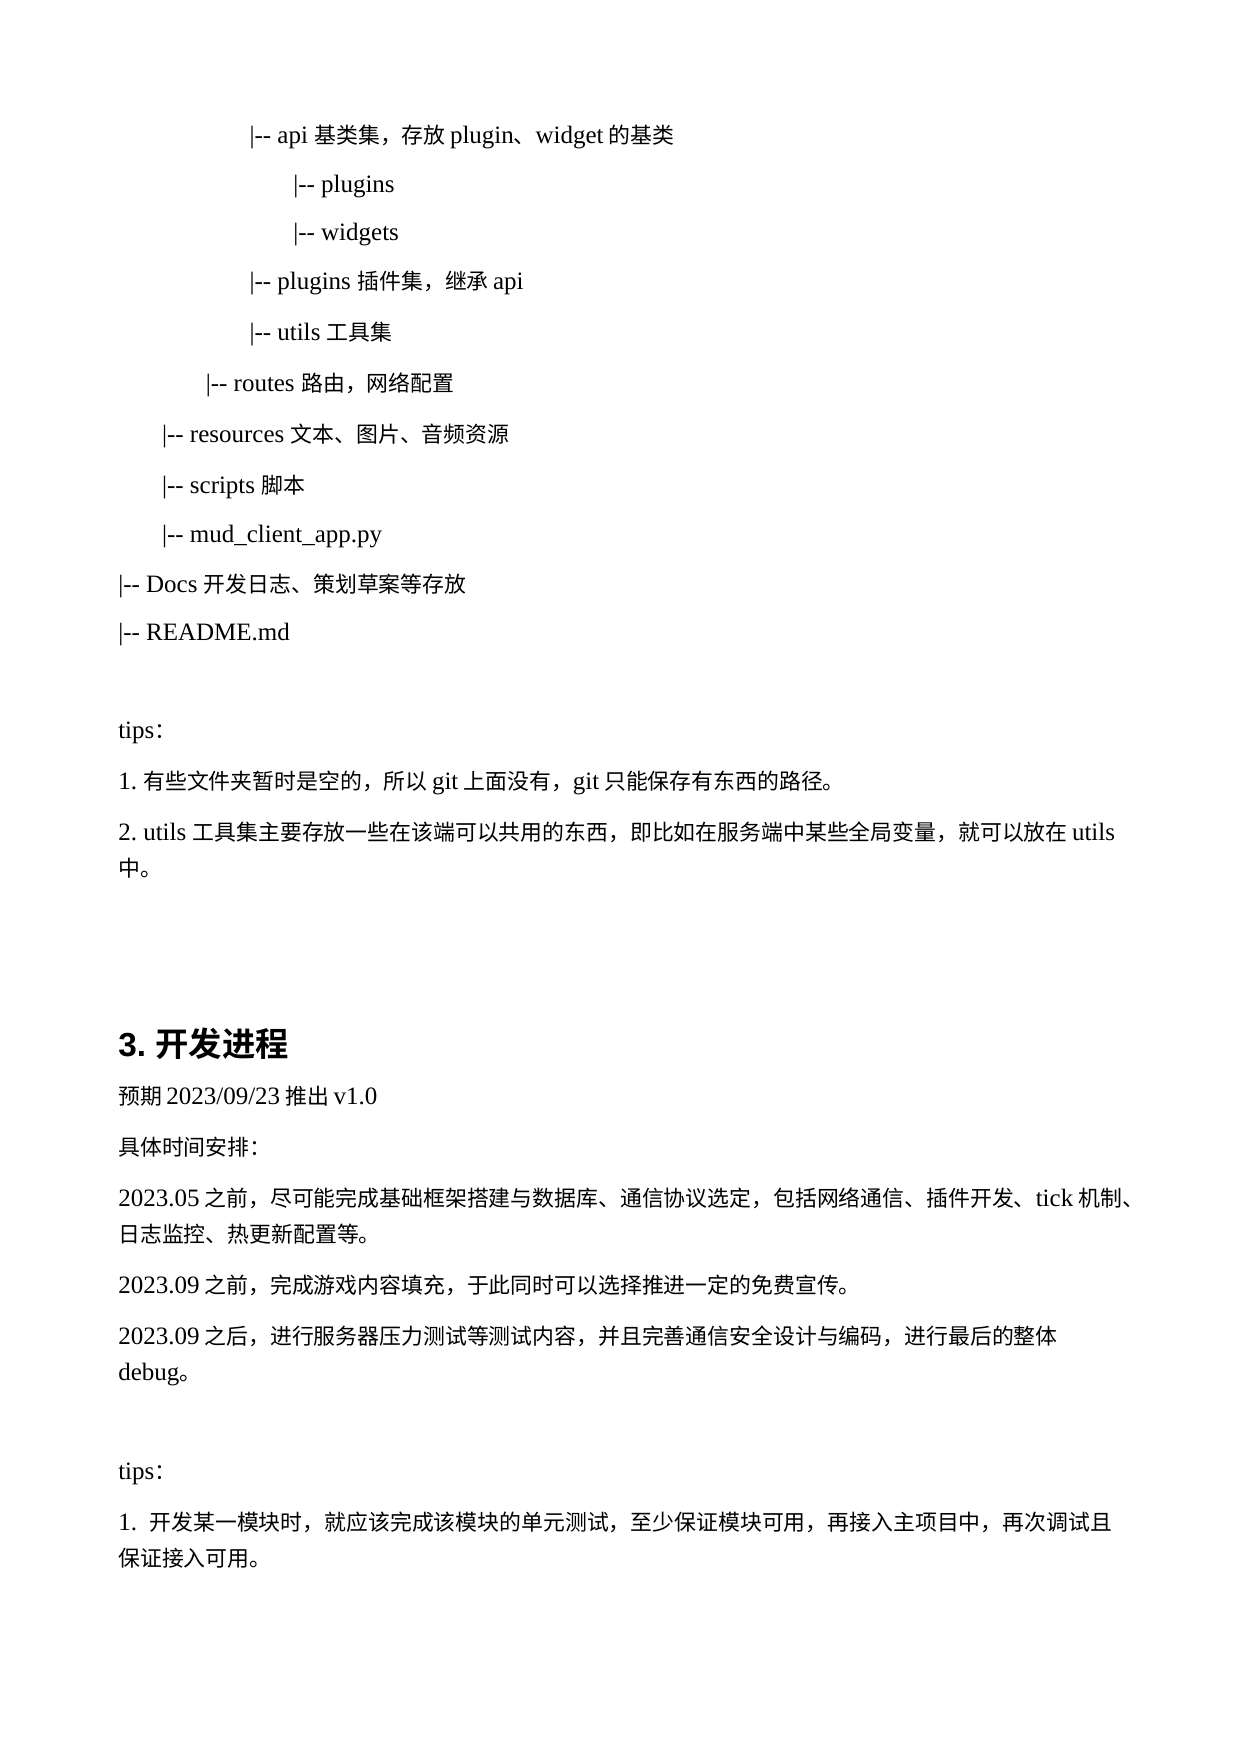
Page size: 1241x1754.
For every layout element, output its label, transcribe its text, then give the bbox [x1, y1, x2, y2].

subtitle 3. 开发进程 [118, 1018, 1122, 1066]
text |-- api 基类集，存放plugin、widget的基类 [118, 118, 1122, 150]
text |-- plugins 插件集，继承api [118, 264, 1122, 296]
text 2023.09之前，完成游戏内容填充，于此同时可以选择推进一定的免费宣传。 [118, 1268, 1122, 1299]
text |-- resources 文本、图片、音频资源 [118, 417, 1122, 449]
text |-- mud_client_app.py [118, 519, 1122, 548]
text |-- utils 工具集 [118, 315, 1122, 347]
text 具体时间安排： [118, 1129, 1122, 1161]
text 1. 开发某一模块时，就应该完成该模块的单元测试，至少保证模块可用，再接入主项目中，再次调试且保证接入可用。 [118, 1504, 1122, 1573]
text tips： [118, 1454, 1122, 1485]
text 1. 有些文件夹暂时是空的，所以git上面没有，git只能保存有东西的路径。 [118, 764, 1122, 795]
text |-- Docs 开发日志、策划草案等存放 [118, 567, 1122, 598]
text tips： [118, 713, 1122, 744]
text |-- widgets [118, 217, 1122, 245]
text 2023.05之前，尽可能完成基础框架搭建与数据库、通信协议选定，包括网络通信、插件开发、tick机制、日志监控、热更新配置等。 [118, 1181, 1122, 1248]
text 2023.09之后，进行服务器压力测试等测试内容，并且完善通信安全设计与编码，进行最后的整体debug。 [118, 1319, 1122, 1387]
text 预期2023/09/23推出v1.0 [118, 1079, 1122, 1110]
text |-- scripts 脚本 [118, 468, 1122, 500]
text |-- plugins [118, 169, 1122, 198]
text 2. utils 工具集主要存放一些在该端可以共用的东西，即比如在服务端中某些全局变量，就可以放在utils中。 [118, 814, 1122, 883]
text |-- routes 路由，网络配置 [118, 366, 1122, 398]
text |-- README.md [118, 617, 1122, 646]
